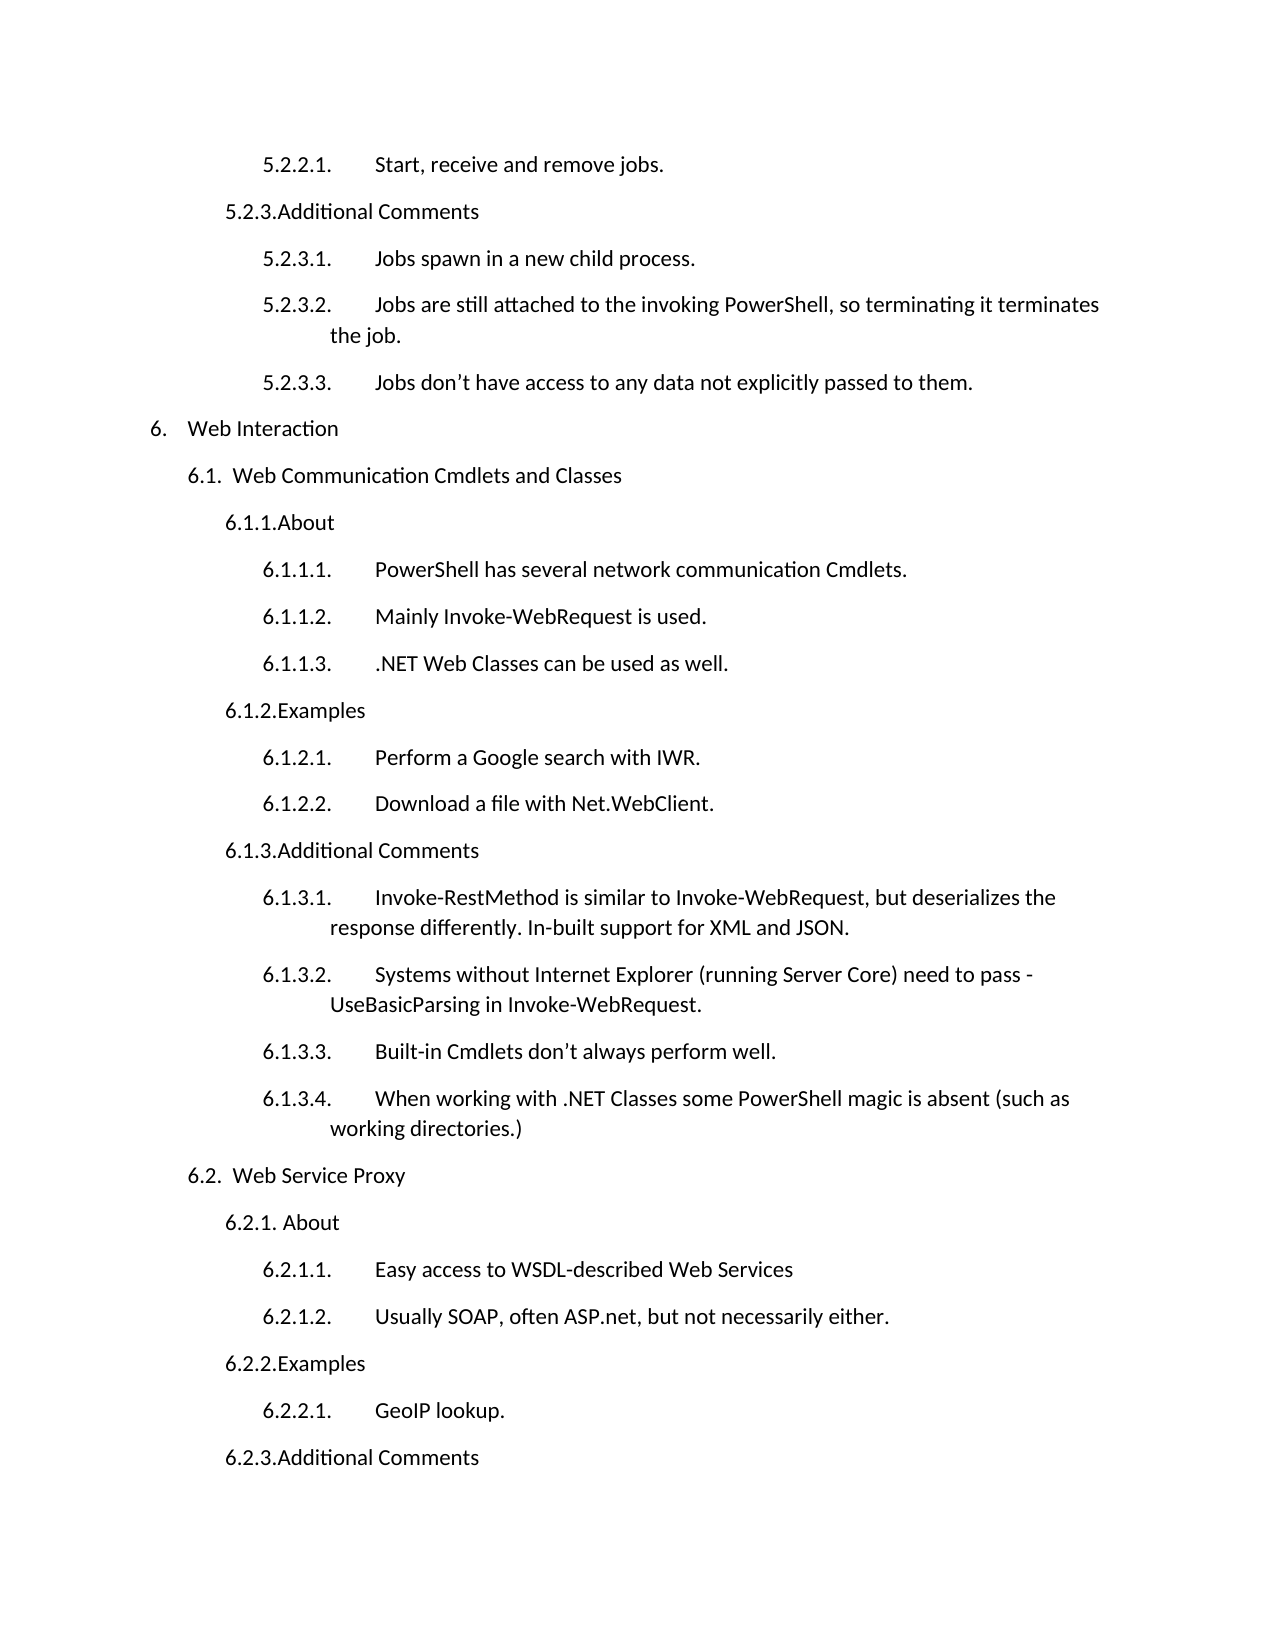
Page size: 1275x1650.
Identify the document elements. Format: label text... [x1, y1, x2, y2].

list Mainly Invoke-WebRequest is used. [262, 602, 1125, 630]
list When working with .NET Classes some PowerShell magic is absent (such as working directories.) [262, 1084, 1125, 1143]
list Systems without Internet Explorer (running Server Core) need to pass -UseBasicParsing in Invoke-WebRequest. [262, 960, 1125, 1019]
list Built-in Cmdlets don’t always perform well. [262, 1037, 1125, 1066]
list Additional Comments [225, 1443, 1125, 1471]
list About [225, 508, 1125, 536]
list Examples [225, 696, 1125, 724]
list Examples [225, 1349, 1125, 1377]
list Download a file with Net.WebClient. [262, 789, 1125, 818]
list Jobs are still attached to the invoking PowerShell, so terminating it terminates the job. [262, 291, 1125, 349]
list GeoIP lookup. [262, 1396, 1125, 1424]
list Web Interaction [150, 414, 1125, 443]
list About [225, 1208, 1125, 1236]
list PowerShell has several network communication Cmdlets. [262, 555, 1125, 583]
list Perform a Google search with IWR. [262, 743, 1125, 771]
list Additional Comments [225, 836, 1125, 864]
list Easy access to WSDL-described Web Services [262, 1255, 1125, 1283]
list Jobs spawn in a new child process. [262, 244, 1125, 272]
list Jobs don’t have access to any data not explicitly passed to them. [262, 368, 1125, 396]
list Web Communication Cmdlets and Classes [187, 461, 1125, 489]
list Start, receive and remove jobs. [262, 150, 1125, 178]
list .NET Web Classes can be used as well. [262, 649, 1125, 677]
list Web Service Proxy [187, 1161, 1125, 1189]
list Invoke-RestMethod is similar to Invoke-WebRequest, but deserializes the response differently. In-built support for XML and JSON. [262, 883, 1125, 942]
list Additional Comments [225, 197, 1125, 225]
list Usually SOAP, often ASP.net, but not necessarily either. [262, 1302, 1125, 1330]
